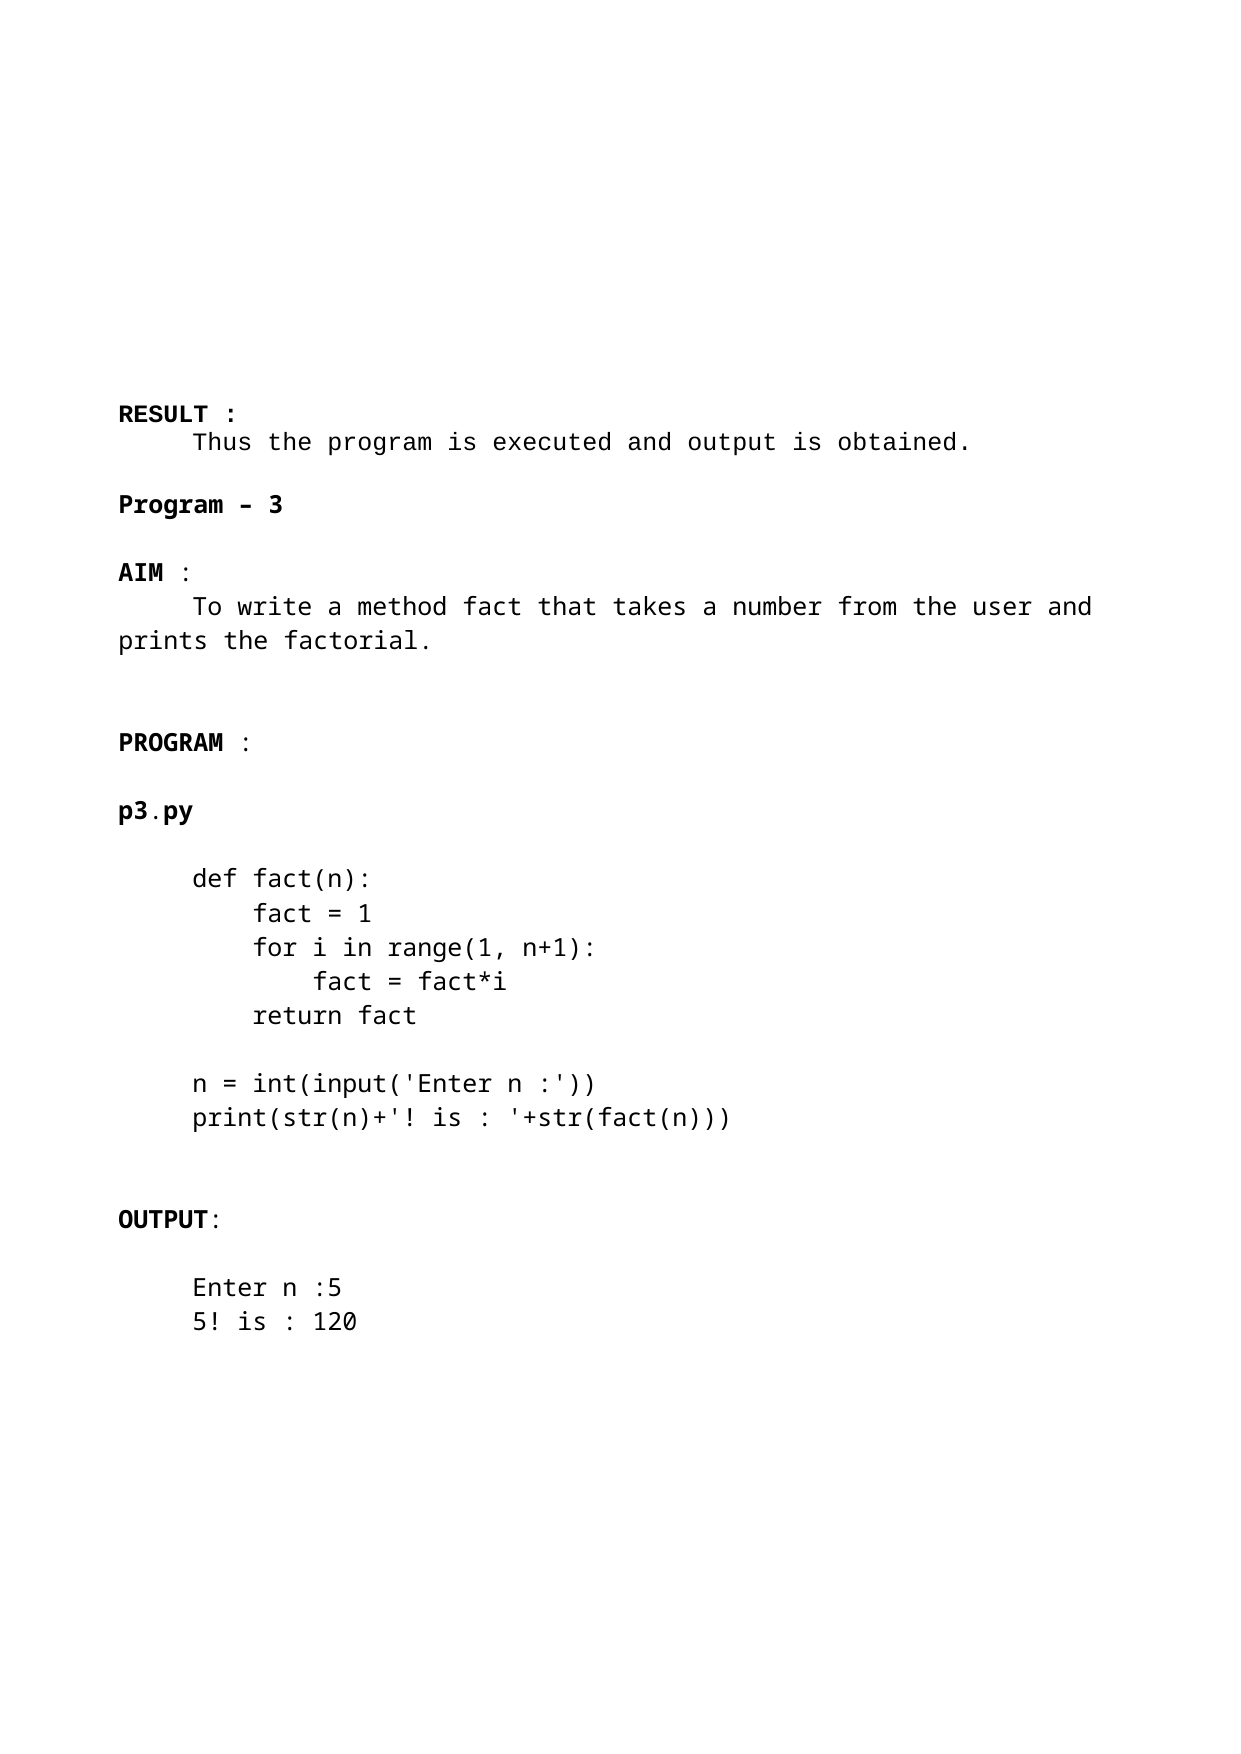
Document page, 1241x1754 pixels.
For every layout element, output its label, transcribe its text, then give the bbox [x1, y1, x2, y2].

text PROGRAM : [118, 725, 1122, 759]
text 5! is : 120 [118, 1304, 1122, 1338]
text def fact(n): [118, 861, 1122, 895]
text To write a method fact that takes a number from the user and prints the factorial. [118, 589, 1122, 657]
text fact = 1 [118, 895, 1122, 929]
text for i in range(1, n+1): [118, 929, 1122, 963]
text OUTPUT: [118, 1202, 1122, 1236]
text RESULT : [118, 401, 1122, 430]
text Enter n :5 [118, 1270, 1122, 1304]
text Thus the program is executed and output is obtained. [118, 430, 1122, 458]
text AIM : [118, 554, 1122, 589]
text p3.py [118, 793, 1122, 827]
text fact = fact*i [118, 963, 1122, 997]
text n = int(input('Enter n :')) [118, 1066, 1122, 1099]
text print(str(n)+'! is : '+str(fact(n))) [118, 1099, 1122, 1134]
text Program – 3 [118, 486, 1122, 521]
text return fact [118, 997, 1122, 1031]
